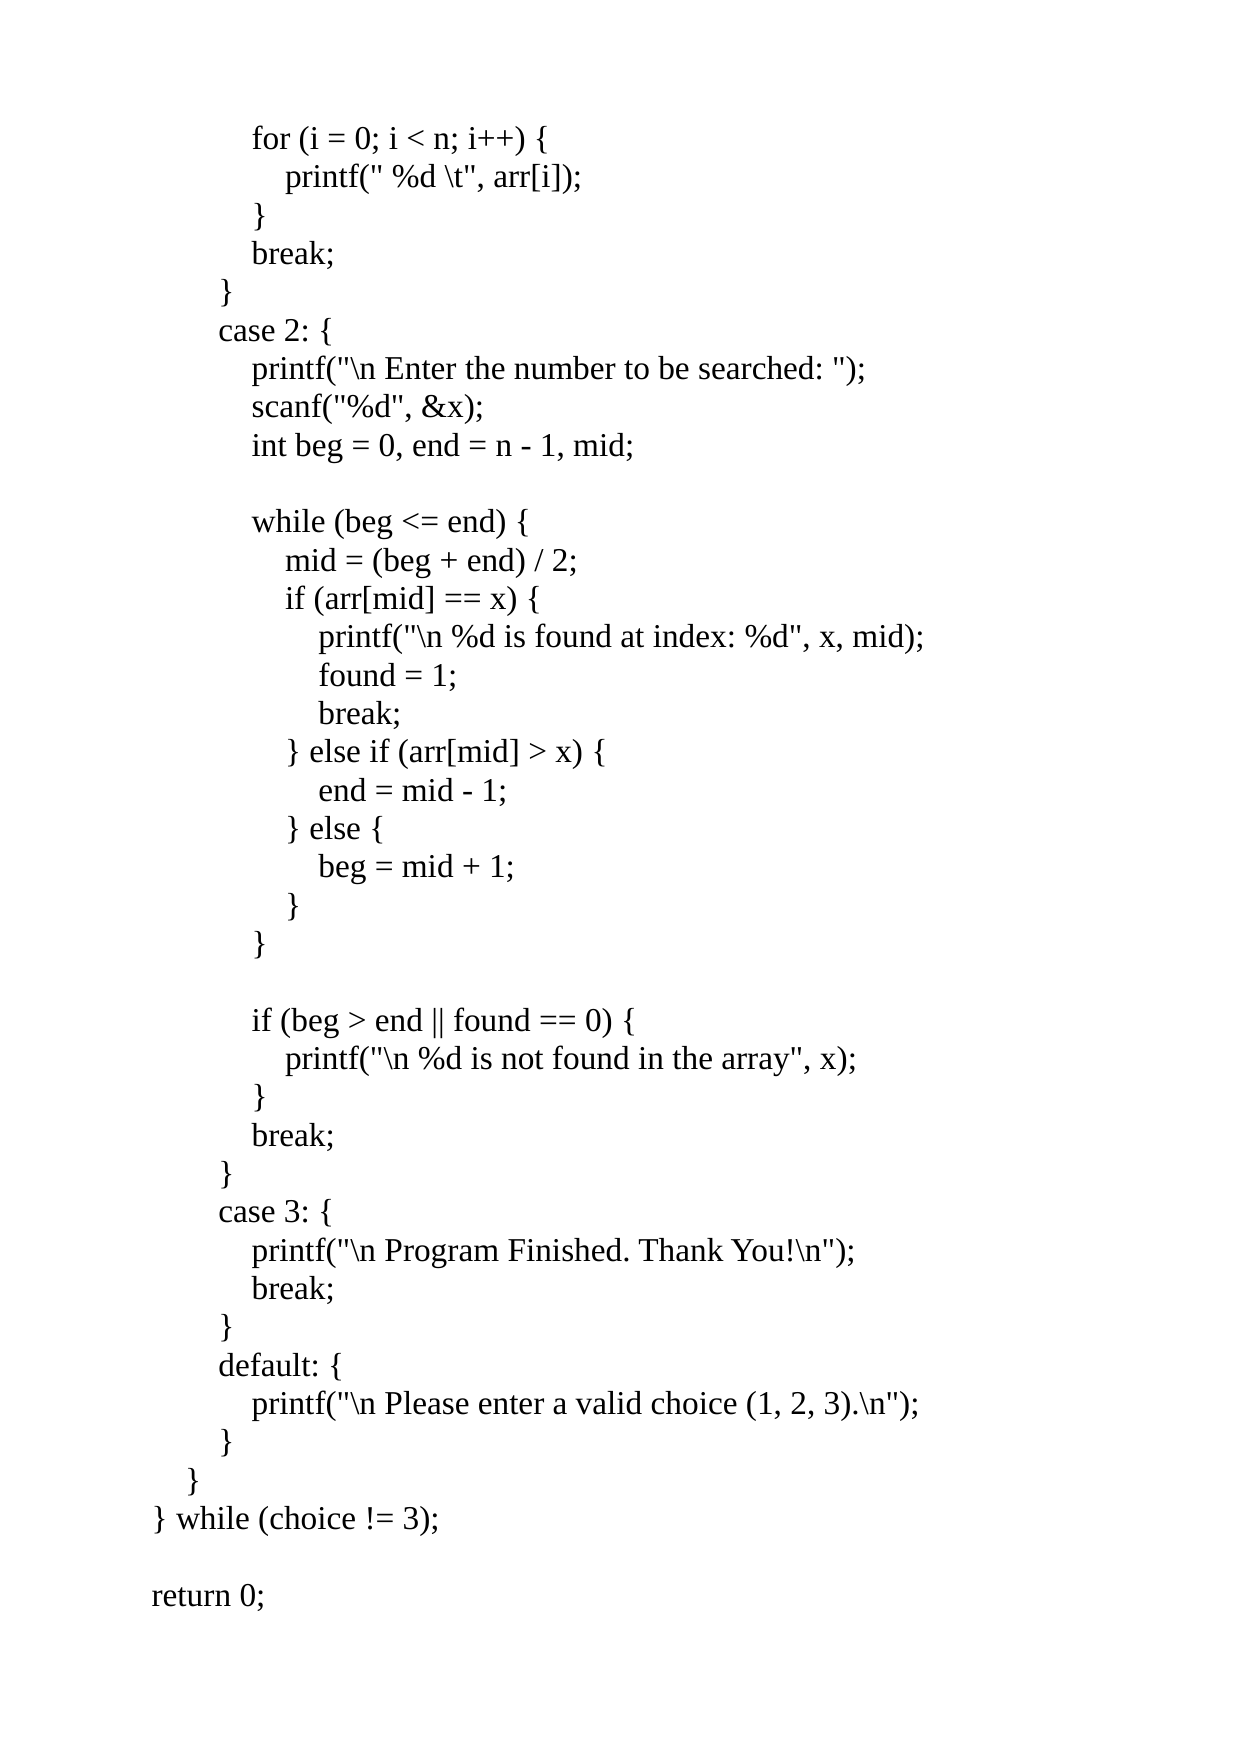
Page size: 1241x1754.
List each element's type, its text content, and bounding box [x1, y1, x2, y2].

text if (arr[mid] == x) { [118, 578, 1122, 616]
text } [118, 1153, 1122, 1191]
text } [118, 1306, 1122, 1345]
text } else { [118, 808, 1122, 846]
text } [118, 1460, 1122, 1498]
text break; [118, 1115, 1122, 1153]
text break; [118, 233, 1122, 271]
text } [118, 1076, 1122, 1115]
text break; [118, 693, 1122, 731]
text case 2: { [118, 310, 1122, 348]
text mid = (beg + end) / 2; [118, 540, 1122, 578]
text return 0; [118, 1575, 1122, 1613]
text } while (choice != 3); [118, 1498, 1122, 1536]
text if (beg > end || found == 0) { [118, 1000, 1122, 1038]
text int beg = 0, end = n - 1, mid; [118, 425, 1122, 463]
text while (beg <= end) { [118, 501, 1122, 540]
text break; [118, 1268, 1122, 1306]
text printf("\n %d is found at index: %d", x, mid); [118, 616, 1122, 655]
text end = mid - 1; [118, 770, 1122, 808]
text } [118, 885, 1122, 923]
text default: { [118, 1345, 1122, 1383]
text for (i = 0; i < n; i++) { [118, 118, 1122, 156]
text beg = mid + 1; [118, 846, 1122, 885]
text } [118, 195, 1122, 233]
text } [118, 1421, 1122, 1460]
text } else if (arr[mid] > x) { [118, 731, 1122, 770]
text printf("\n Please enter a valid choice (1, 2, 3).\n"); [118, 1383, 1122, 1421]
text printf(" %d \t", arr[i]); [118, 156, 1122, 195]
text } [118, 923, 1122, 961]
text scanf("%d", &x); [118, 386, 1122, 425]
text printf("\n Program Finished. Thank You!\n"); [118, 1230, 1122, 1268]
text printf("\n %d is not found in the array", x); [118, 1038, 1122, 1076]
text found = 1; [118, 655, 1122, 693]
text case 3: { [118, 1191, 1122, 1230]
text } [118, 271, 1122, 310]
text printf("\n Enter the number to be searched: "); [118, 348, 1122, 386]
